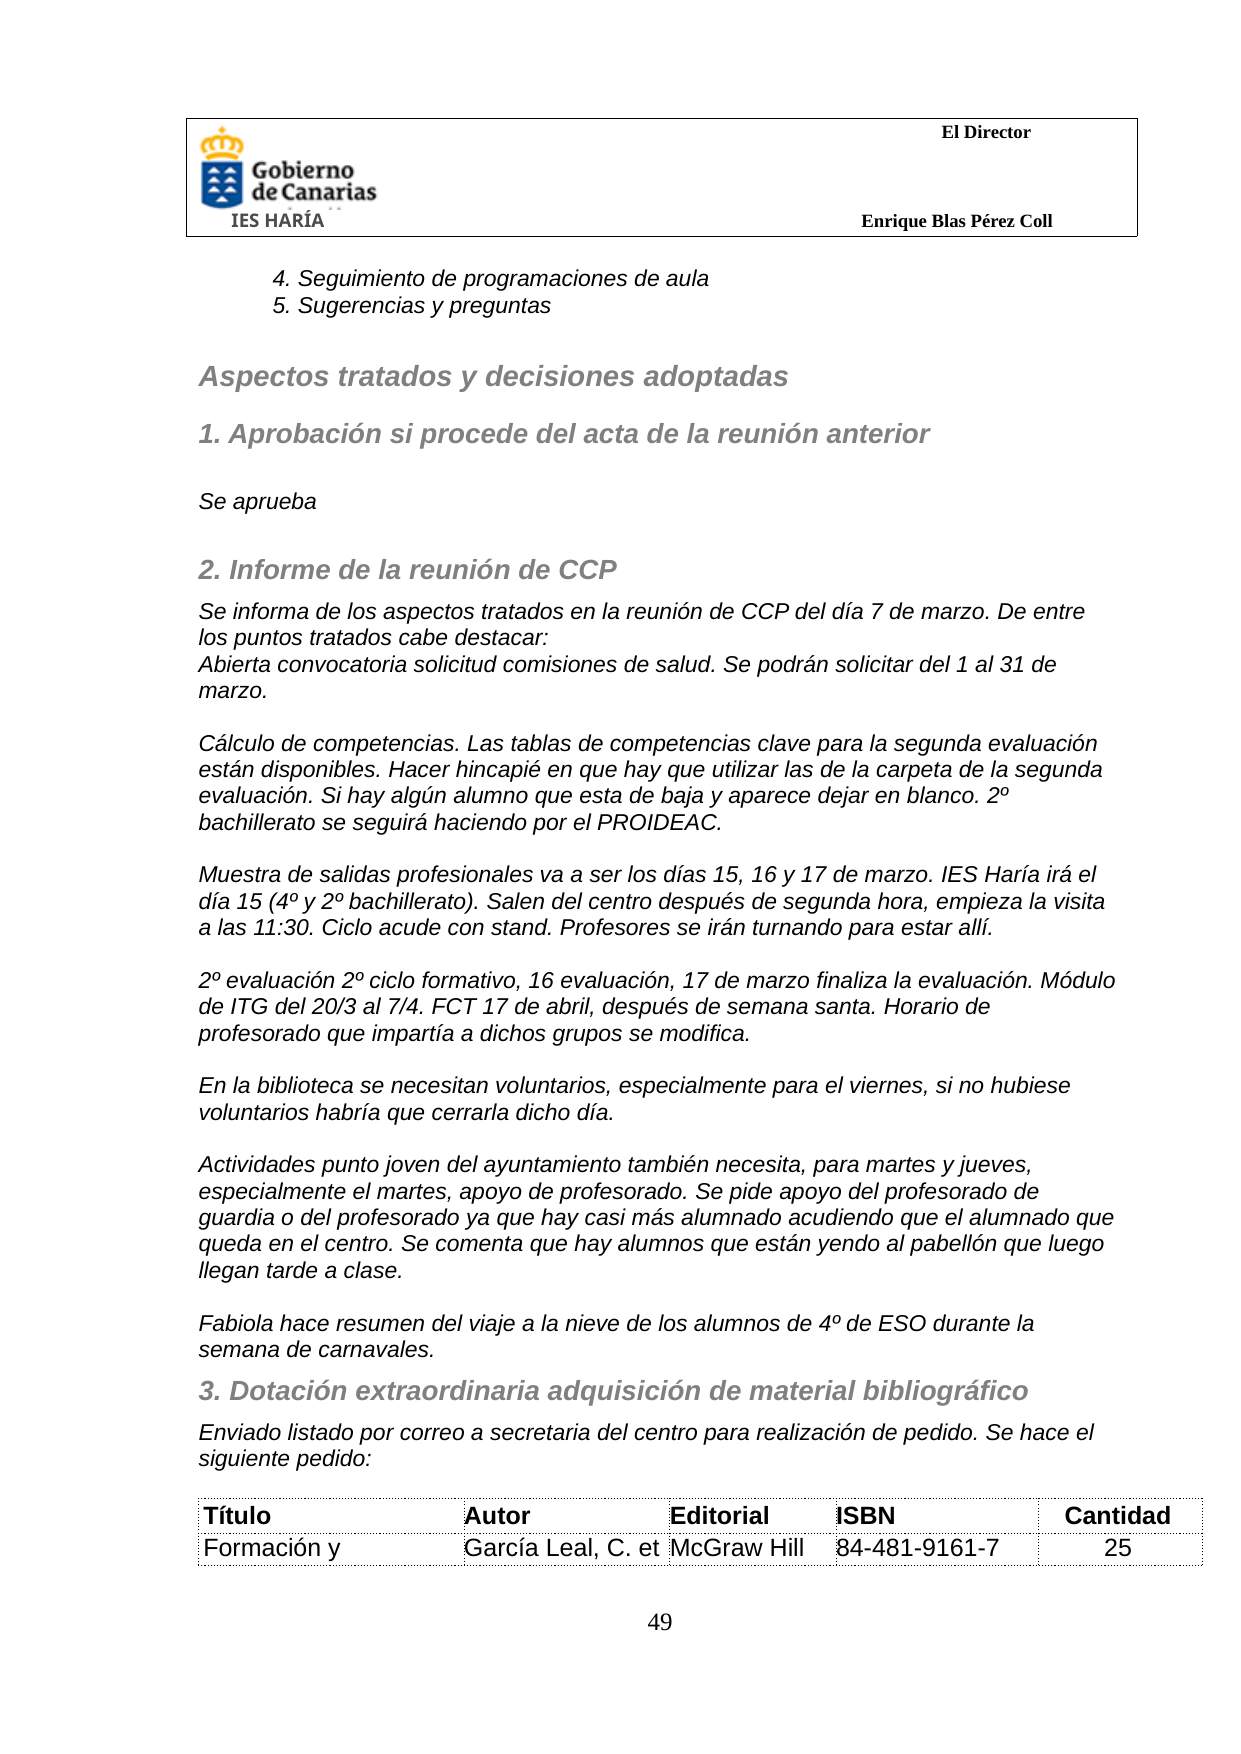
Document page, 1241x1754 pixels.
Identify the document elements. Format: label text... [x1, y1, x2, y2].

text Cálculo de competencias. Las tablas de competencias clave para la segunda evaluación están disponibles. Hacer hincapié en que hay que utilizar las de la carpeta de la segunda evaluación. Si hay algún alumno que esta de baja y aparece dejar en blanco. 2º bachillerato se seguirá haciendo por el PROIDEAC. [198, 730, 1121, 835]
table_header Editorial [670, 1498, 836, 1533]
subtitle 2. Informe de la reunión de CCP [198, 553, 1121, 585]
subtitle Aspectos tratados y decisiones adoptadas [198, 359, 1121, 393]
text Se aprueba [198, 488, 1121, 515]
table_header Cantidad [1038, 1498, 1202, 1533]
picture [195, 123, 381, 210]
table_cell 25 [1038, 1533, 1202, 1564]
text Se informa de los aspectos tratados en la reunión de CCP del día 7 de marzo. De entre los puntos tratados cabe destacar: [198, 598, 1121, 651]
text 4. Seguimiento de programaciones de aula [272, 265, 1121, 292]
text 5. Sugerencias y preguntas [272, 292, 1121, 318]
table_cell Formación y [198, 1533, 464, 1564]
text Muestra de salidas profesionales va a ser los días 15, 16 y 17 de marzo. IES Haría irá el día 15 (4º y 2º bachillerato). Salen del centro después de segunda hora, empieza la visita a las 11:30. Ciclo acude con stand. Profesores se irán turnando para estar allí. [198, 861, 1121, 941]
text En la biblioteca se necesitan voluntarios, especialmente para el viernes, si no hubiese voluntarios habría que cerrarla dicho día. [198, 1072, 1121, 1125]
text Fabiola hace resumen del viaje a la nieve de los alumnos de 4º de ESO durante la semana de carnavales. [198, 1309, 1121, 1362]
table_header ISBN [836, 1498, 1038, 1533]
text Abierta convocatoria solicitud comisiones de salud. Se podrán solicitar del 1 al 31 de marzo. [198, 651, 1121, 703]
text Actividades punto joven del ayuntamiento también necesita, para martes y jueves, especialmente el martes, apoyo de profesorado. Se pide apoyo del profesorado de guardia o del profesorado ya que hay casi más alumnado acudiendo que el alumnado que queda en el centro. Se comenta que hay alumnos que están yendo al pabellón que luego llegan tarde a clase. [198, 1151, 1121, 1283]
text 2º evaluación 2º ciclo formativo, 16 evaluación, 17 de marzo finaliza la evaluación. Módulo de ITG del 20/3 al 7/4. FCT 17 de abril, después de semana santa. Horario de profesorado que impartía a dichos grupos se modifica. [198, 967, 1121, 1046]
table_cell García Leal, C. et [464, 1533, 669, 1564]
table_header Título [198, 1498, 464, 1533]
table_header Autor [464, 1498, 669, 1533]
text Enviado listado por correo a secretaria del centro para realización de pedido. Se hace el siguiente pedido: [198, 1419, 1121, 1472]
subtitle 1. Aprobación si procede del acta de la reunión anterior [198, 418, 1121, 449]
table_cell McGraw Hill [670, 1533, 836, 1564]
subtitle 3. Dotación extraordinaria adquisición de material bibliográfico [198, 1375, 1121, 1407]
table_cell 84-481-9161-7 [836, 1533, 1038, 1564]
